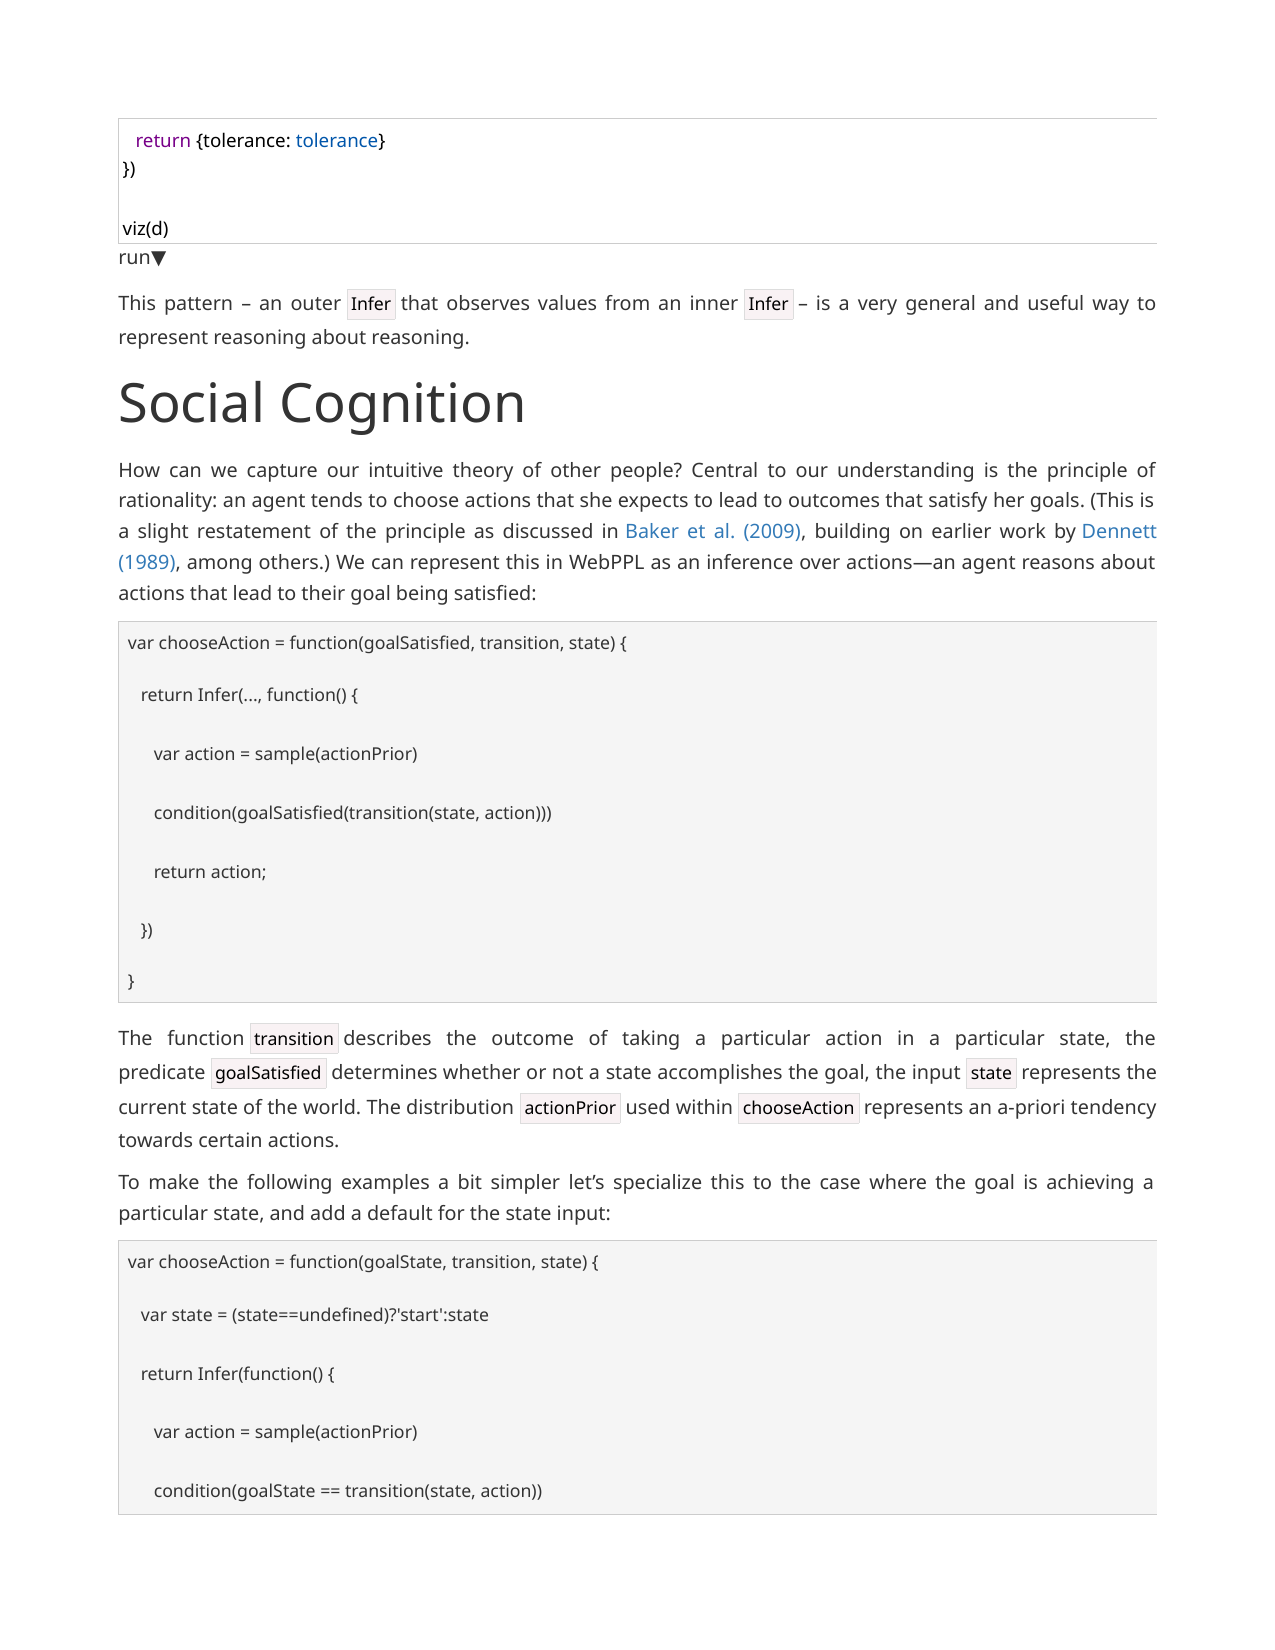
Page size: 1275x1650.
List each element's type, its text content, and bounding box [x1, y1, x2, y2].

text var state = (state==undefined)?'start':state [119, 1285, 1157, 1328]
text var chooseAction = function(goalSatisfied, transition, state) { [119, 622, 1157, 654]
text The function transition describes the outcome of taking a particular action in a particular state, the predicate goalSatisfied determines whether or not a state accomplishes the goal, the input state represents the current state of the world. The distribution actionPrior used within chooseAction represents an a-priori tendency towards certain actions. [118, 1023, 1157, 1153]
text ​ [119, 178, 1157, 212]
text return Infer(..., function() { [119, 666, 1157, 709]
text var chooseAction = function(goalState, transition, state) { [119, 1241, 1157, 1274]
text } [119, 959, 1157, 1002]
subtitle Social Cognition [118, 364, 1157, 438]
text How can we capture our intuitive theory of other people? Central to our understanding is the principle of rationality: an agent tends to choose actions that she expects to lead to outcomes that satisfy her goals. (This is a slight restatement of the principle as discussed in Baker et al. (2009), building on earlier work by Dennett (1989), among others.) We can represent this in WebPPL as an inference over actions—an agent reasons about actions that lead to their goal being satisfied: [118, 456, 1157, 607]
text var action = sample(actionPrior) [119, 1402, 1157, 1446]
text return Infer(function() { [119, 1344, 1157, 1387]
text }) [119, 901, 1157, 944]
text viz(d) [119, 212, 1157, 243]
text run▼ [118, 244, 1157, 270]
text return action; [119, 842, 1157, 885]
text condition(goalSatisfied(transition(state, action))) [119, 783, 1157, 827]
text var action = sample(actionPrior) [119, 724, 1157, 768]
text This pattern – an outer Infer that observes values from an inner Infer – is a very general and useful way to represent reasoning about reasoning. [118, 289, 1157, 350]
text condition(goalState == transition(state, action)) [119, 1461, 1157, 1514]
text To make the following examples a bit simpler let’s specialize this to the case where the goal is achieving a particular state, and add a default for the state input: [118, 1168, 1157, 1226]
text }) [119, 152, 1157, 178]
text return {tolerance: tolerance} [119, 119, 1157, 152]
